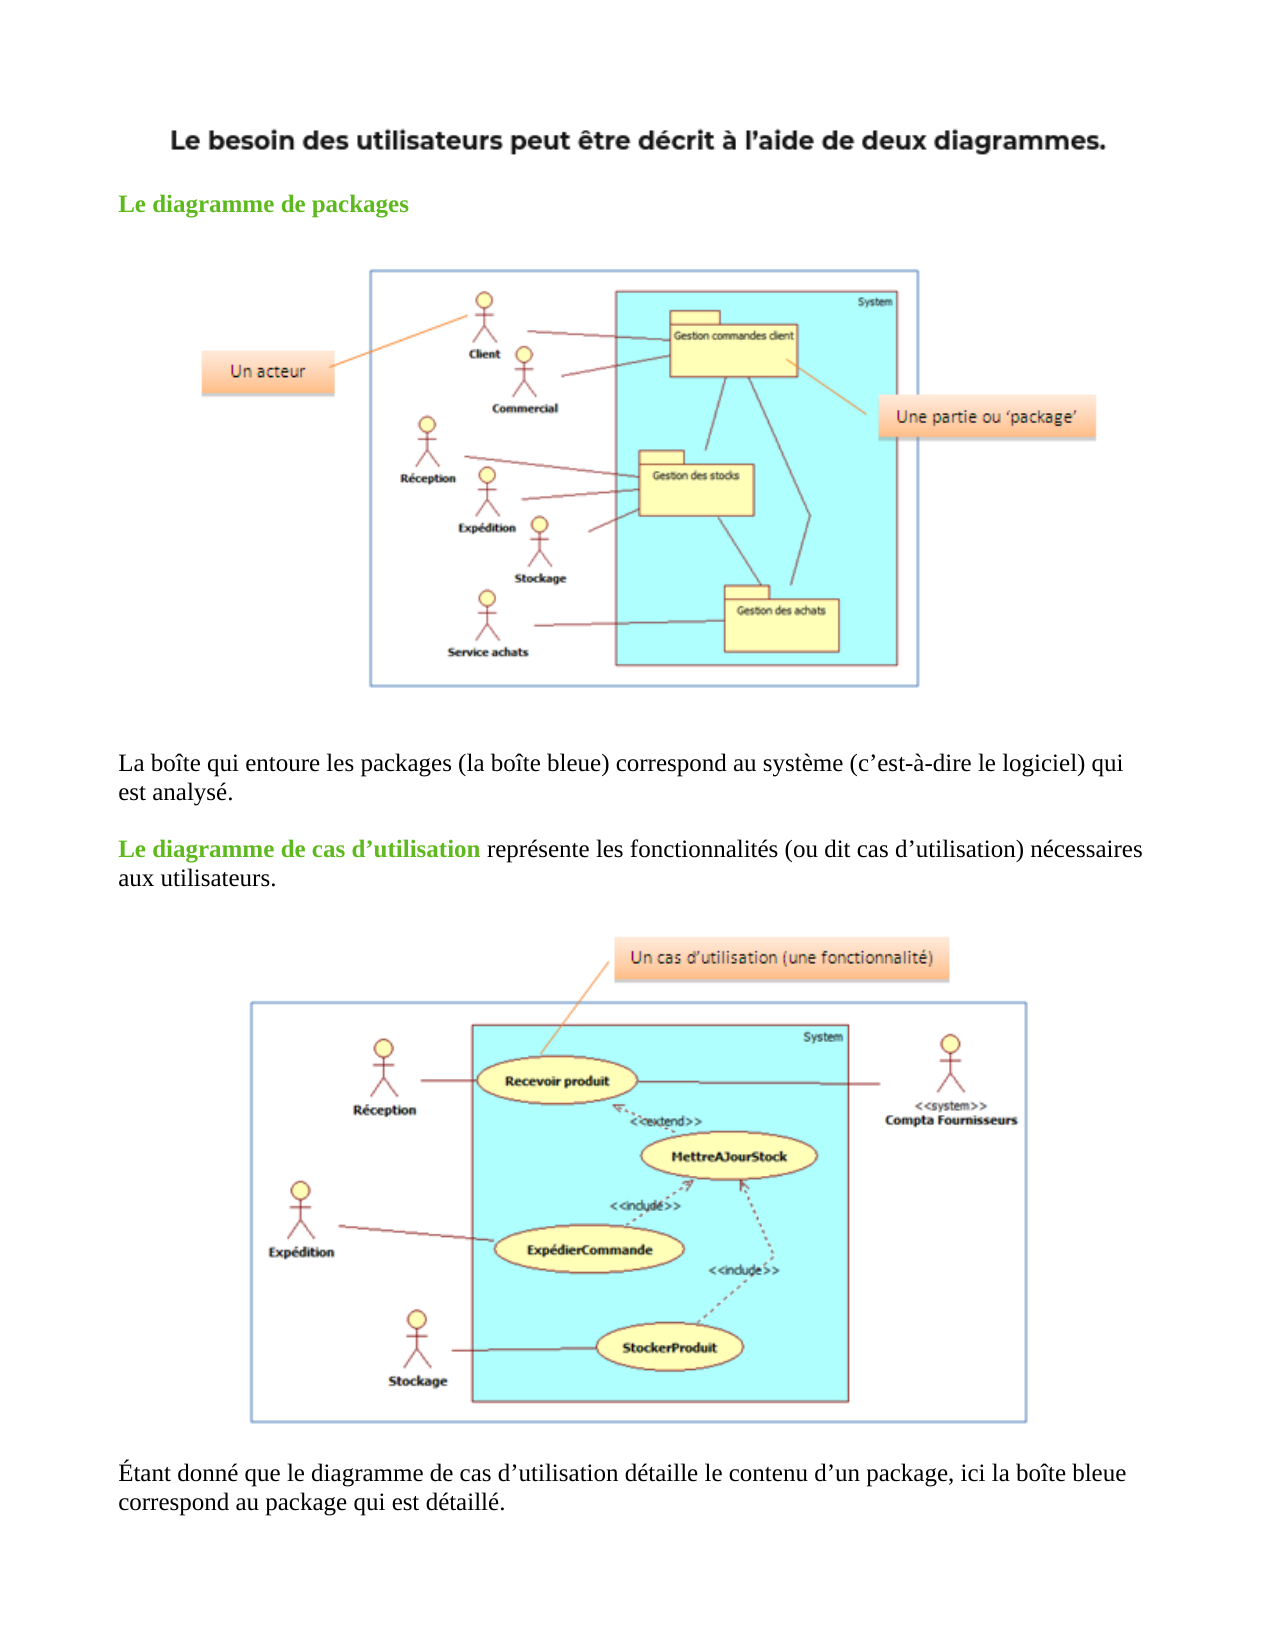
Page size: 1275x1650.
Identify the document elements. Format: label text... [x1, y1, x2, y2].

picture [163, 246, 1112, 691]
text Le diagramme de packages [118, 189, 1157, 218]
text Étant donné que le diagramme de cas d’utilisation détaille le contenu d’un package, ici la boîte bleue correspond au package qui est détaillé. [118, 1458, 1157, 1516]
text Le diagramme de cas d’utilisation représente les fonctionnalités (ou dit cas d’utilisation) nécessaires aux utilisateurs. [118, 834, 1157, 892]
picture [164, 118, 1111, 161]
picture [222, 920, 1053, 1430]
text La boîte qui entoure les packages (la boîte bleue) correspond au système (c’est-à-dire le logiciel) qui est analysé. [118, 748, 1157, 805]
